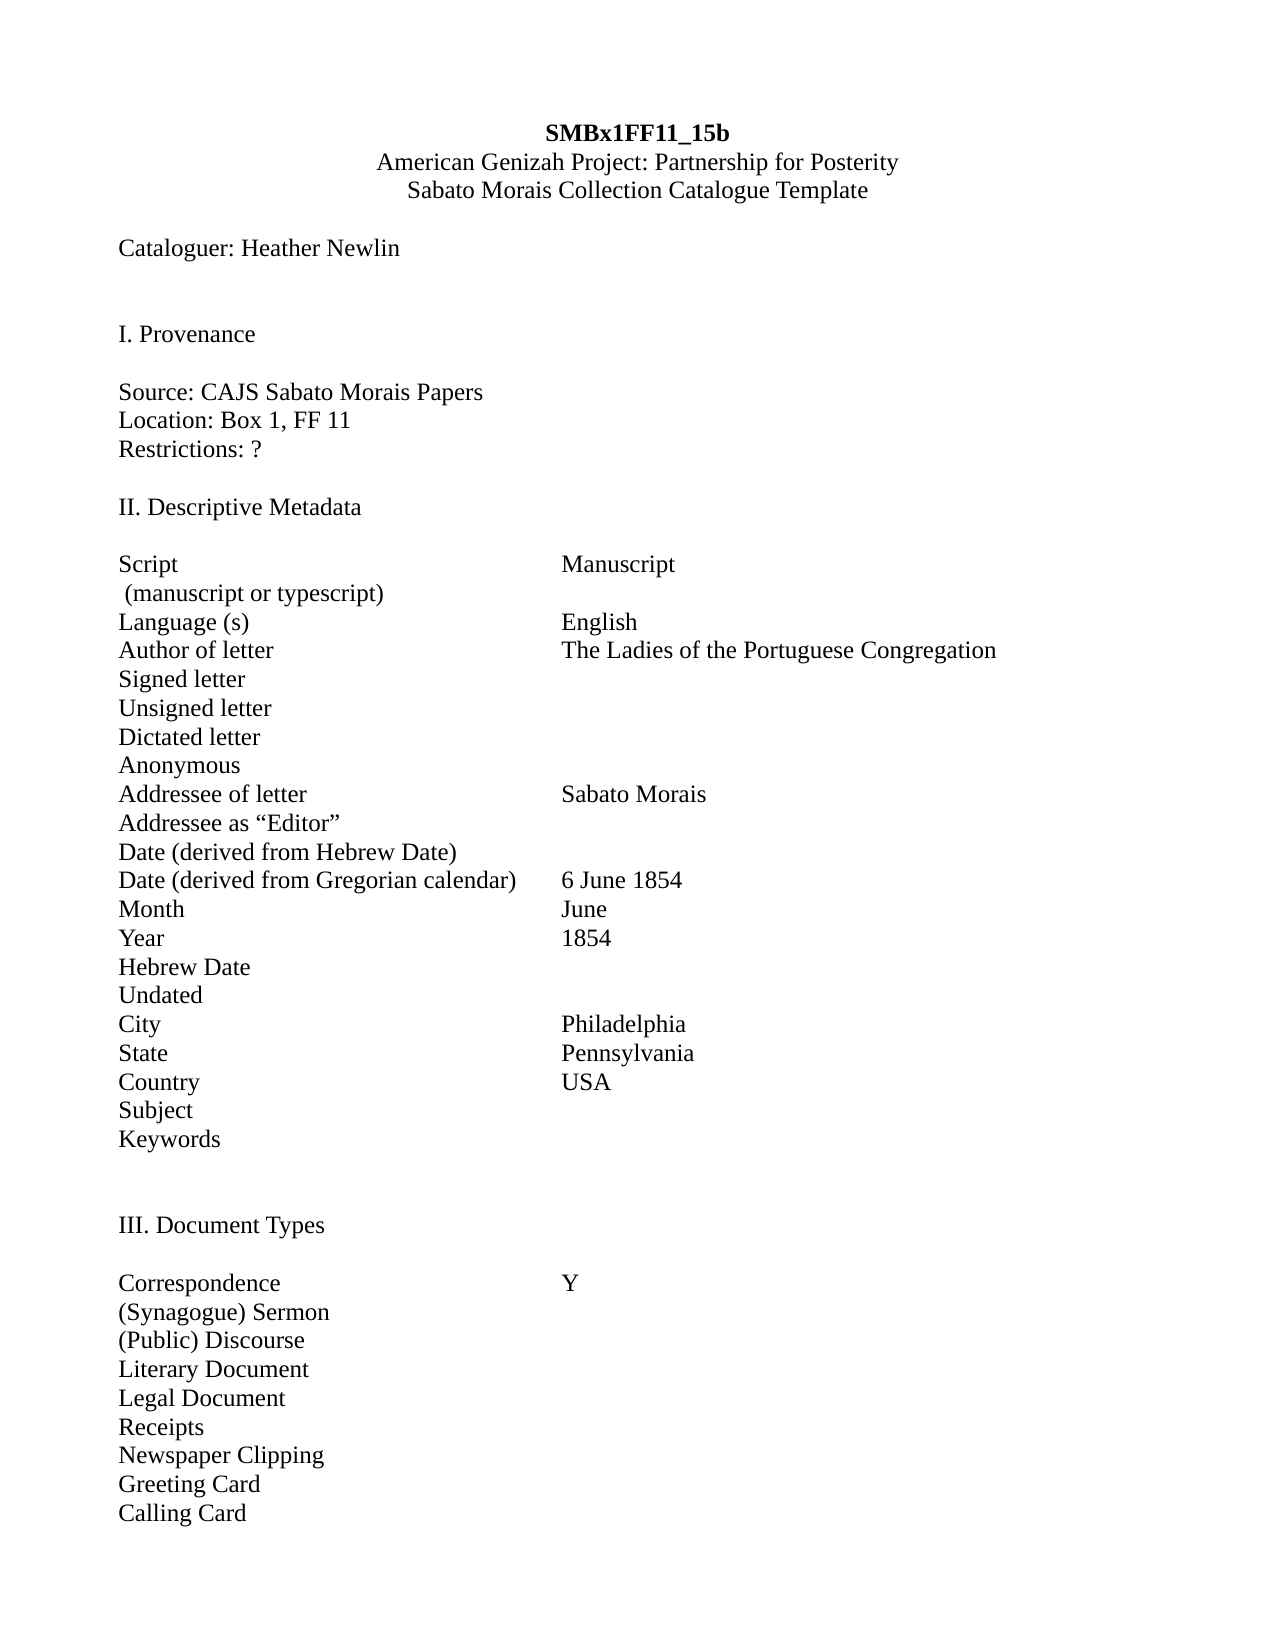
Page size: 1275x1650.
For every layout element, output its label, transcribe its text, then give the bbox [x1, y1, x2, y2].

text II. Descriptive Metadata [118, 492, 1157, 521]
text Year 1854 [118, 923, 1157, 952]
text Anonymous [118, 751, 1157, 779]
text (Synagogue) Sermon [118, 1297, 1157, 1326]
text Hebrew Date [118, 952, 1157, 981]
text SMBx1FF11_15b [118, 118, 1157, 147]
text Date (derived from Hebrew Date) [118, 837, 1157, 866]
text Unsigned letter [118, 693, 1157, 722]
text Receipts [118, 1412, 1157, 1441]
text Signed letter [118, 664, 1157, 693]
text Calling Card [118, 1498, 1157, 1527]
text City Philadelphia [118, 1009, 1157, 1038]
text Subject [118, 1096, 1157, 1124]
text Month June [118, 894, 1157, 923]
text Script Manuscript [118, 549, 1157, 578]
text Addressee of letter Sabato Morais [118, 779, 1157, 808]
text Cataloguer: Heather Newlin [118, 233, 1157, 262]
text State Pennsylvania [118, 1038, 1157, 1067]
text Source: CAJS Sabato Morais Papers [118, 377, 1157, 406]
text (manuscript or typescript) [118, 578, 1157, 607]
text Undated [118, 981, 1157, 1009]
text Legal Document [118, 1383, 1157, 1412]
text American Genizah Project: Partnership for Posterity [118, 147, 1157, 176]
text Dictated letter [118, 722, 1157, 751]
text Newspaper Clipping [118, 1441, 1157, 1469]
text III. Document Types [118, 1211, 1157, 1239]
text Greeting Card [118, 1469, 1157, 1498]
text Sabato Morais Collection Catalogue Template [118, 176, 1157, 204]
text Country USA [118, 1067, 1157, 1096]
text Addressee as “Editor” [118, 808, 1157, 837]
text (Public) Discourse [118, 1326, 1157, 1354]
text I. Provenance [118, 319, 1157, 348]
text Literary Document [118, 1354, 1157, 1383]
text Language (s) English [118, 607, 1157, 636]
text Author of letter The Ladies of the Portuguese Congregation [118, 636, 1157, 664]
text Restrictions: ? [118, 434, 1157, 463]
text Keywords [118, 1124, 1157, 1153]
text Location: Box 1, FF 11 [118, 406, 1157, 434]
text Date (derived from Gregorian calendar) 6 June 1854 [118, 866, 1157, 894]
text Correspondence Y [118, 1268, 1157, 1297]
